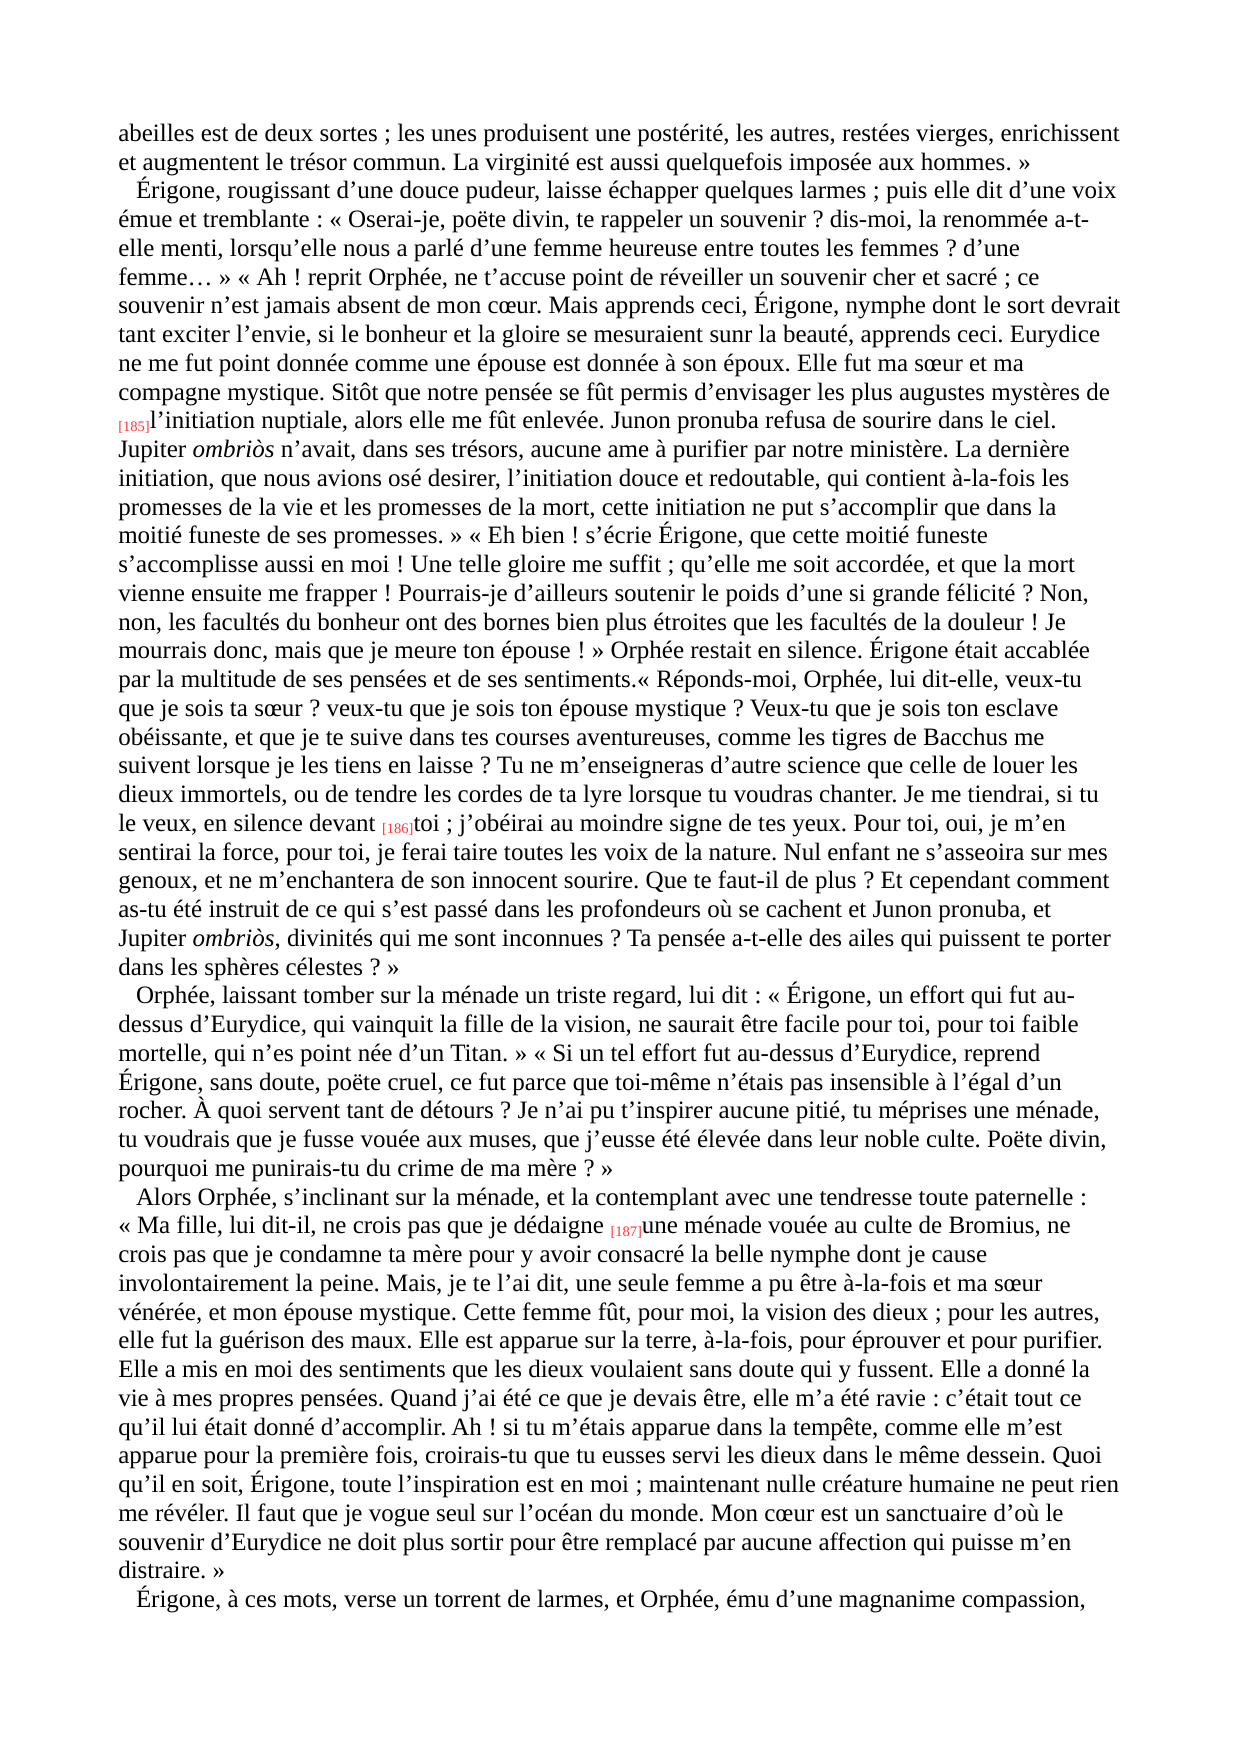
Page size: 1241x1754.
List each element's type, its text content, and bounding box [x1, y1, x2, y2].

text Orphée, laissant tomber sur la ménade un triste regard, lui dit : « Érigone, un effort qui fut au-dessus d’Eurydice, qui vainquit la fille de la vision, ne saurait être facile pour toi, pour toi faible mortelle, qui n’es point née d’un Titan. » « Si un tel effort fut au-dessus d’Eurydice, reprend Érigone, sans doute, poëte cruel, ce fut parce que toi-même n’étais pas insensible à l’égal d’un rocher. À quoi servent tant de détours ? Je n’ai pu t’inspirer aucune pitié, tu méprises une ménade, tu voudrais que je fusse vouée aux muses, que j’eusse été élevée dans leur noble culte. Poëte divin, pourquoi me punirais-tu du crime de ma mère ? » [118, 981, 1122, 1182]
text Alors Orphée, s’inclinant sur la ménade, et la contemplant avec une tendresse toute paternelle : « Ma fille, lui dit-il, ne crois pas que je dédaigne [187]une ménade vouée au culte de Bromius, ne crois pas que je condamne ta mère pour y avoir consacré la belle nymphe dont je cause involontairement la peine. Mais, je te l’ai dit, une seule femme a pu être à-la-fois et ma sœur vénérée, et mon épouse mystique. Cette femme fût, pour moi, la vision des dieux ; pour les autres, elle fut la guérison des maux. Elle est apparue sur la terre, à-la-fois, pour éprouver et pour purifier. Elle a mis en moi des sentiments que les dieux voulaient sans doute qui y fussent. Elle a donné la vie à mes propres pensées. Quand j’ai été ce que je devais être, elle m’a été ravie : c’était tout ce qu’il lui était donné d’accomplir. Ah ! si tu m’étais apparue dans la tempête, comme elle m’est apparue pour la première fois, croirais-tu que tu eusses servi les dieux dans le même dessein. Quoi qu’il en soit, Érigone, toute l’inspiration est en moi ; maintenant nulle créature humaine ne peut rien me révéler. Il faut que je vogue seul sur l’océan du monde. Mon cœur est un sanctuaire d’où le souvenir d’Eurydice ne doit plus sortir pour être remplacé par aucune affection qui puisse m’en distraire. » [118, 1182, 1122, 1584]
text Érigone, à ces mots, verse un torrent de larmes, et Orphée, ému d’une magnanime compassion, [118, 1584, 1122, 1613]
text Érigone, rougissant d’une douce pudeur, laisse échapper quelques larmes ; puis elle dit d’une voix émue et tremblante : « Oserai-je, poëte divin, te rappeler un souvenir ? dis-moi, la renommée a-t-elle menti, lorsqu’elle nous a parlé d’une femme heureuse entre toutes les femmes ? d’une femme… » « Ah ! reprit Orphée, ne t’accuse point de réveiller un souvenir cher et sacré ; ce souvenir n’est jamais absent de mon cœur. Mais apprends ceci, Érigone, nymphe dont le sort devrait tant exciter l’envie, si le bonheur et la gloire se mesuraient sunr la beauté, apprends ceci. Eurydice ne me fut point donnée comme une épouse est donnée à son époux. Elle fut ma sœur et ma compagne mystique. Sitôt que notre pensée se fût permis d’envisager les plus augustes mystères de [185]l’initiation nuptiale, alors elle me fût enlevée. Junon pronuba refusa de sourire dans le ciel. Jupiter ombriòs n’avait, dans ses trésors, aucune ame à purifier par notre ministère. La dernière initiation, que nous avions osé desirer, l’initiation douce et redoutable, qui contient à-la-fois les promesses de la vie et les promesses de la mort, cette initiation ne put s’accomplir que dans la moitié funeste de ses promesses. » « Eh bien ! s’écrie Érigone, que cette moitié funeste s’accomplisse aussi en moi ! Une telle gloire me suffit ; qu’elle me soit accordée, et que la mort vienne ensuite me frapper ! Pourrais-je d’ailleurs soutenir le poids d’une si grande félicité ? Non, non, les facultés du bonheur ont des bornes bien plus étroites que les facultés de la douleur ! Je mourrais donc, mais que je meure ton épouse ! » Orphée restait en silence. Érigone était accablée par la multitude de ses pensées et de ses sentiments.« Réponds-moi, Orphée, lui dit-elle, veux-tu que je sois ta sœur ? veux-tu que je sois ton épouse mystique ? Veux-tu que je sois ton esclave obéissante, et que je te suive dans tes courses aventureuses, comme les tigres de Bacchus me suivent lorsque je les tiens en laisse ? Tu ne m’enseigneras d’autre science que celle de louer les dieux immortels, ou de tendre les cordes de ta lyre lorsque tu voudras chanter. Je me tiendrai, si tu le veux, en silence devant [186]toi ; j’obéirai au moindre signe de tes yeux. Pour toi, oui, je m’en sentirai la force, pour toi, je ferai taire toutes les voix de la nature. Nul enfant ne s’asseoira sur mes genoux, et ne m’enchantera de son innocent sourire. Que te faut-il de plus ? Et cependant comment as-tu été instruit de ce qui s’est passé dans les profondeurs où se cachent et Junon pronuba, et Jupiter ombriòs, divinités qui me sont inconnues ? Ta pensée a-t-elle des ailes qui puissent te porter dans les sphères célestes ? » [118, 176, 1122, 981]
text abeilles est de deux sortes ; les unes produisent une postérité, les autres, restées vierges, enrichissent et augmentent le trésor commun. La virginité est aussi quelquefois imposée aux hommes. » [118, 118, 1122, 176]
